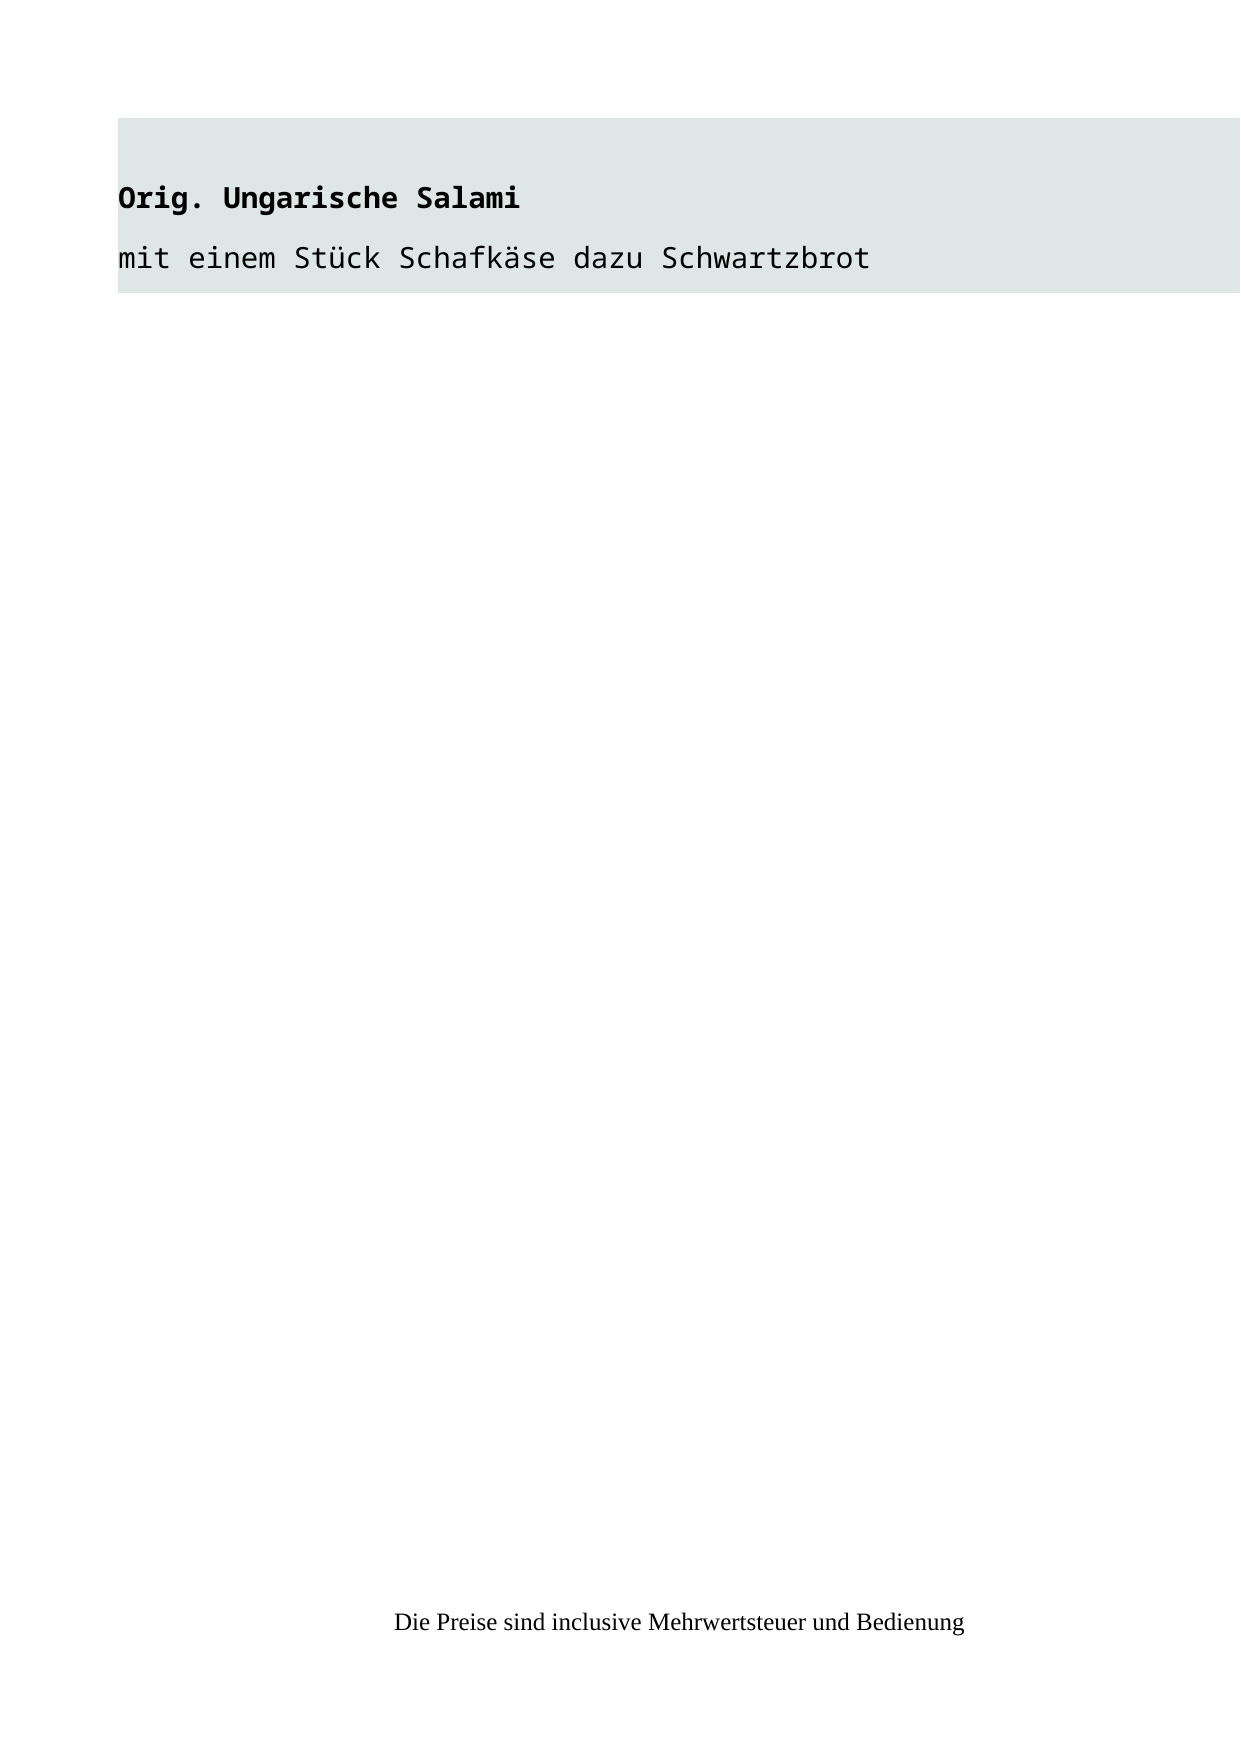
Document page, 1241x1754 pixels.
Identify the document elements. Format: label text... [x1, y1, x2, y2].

table_cell Orig. Ungarische Salami mit einem Stück Schafkäse dazu Schwartzbrot [118, 118, 936, 293]
table_cell [936, 118, 1240, 293]
table_cell [118, 294, 936, 350]
table_cell [936, 350, 1240, 406]
table_cell [936, 294, 1240, 350]
table_cell [118, 350, 936, 406]
